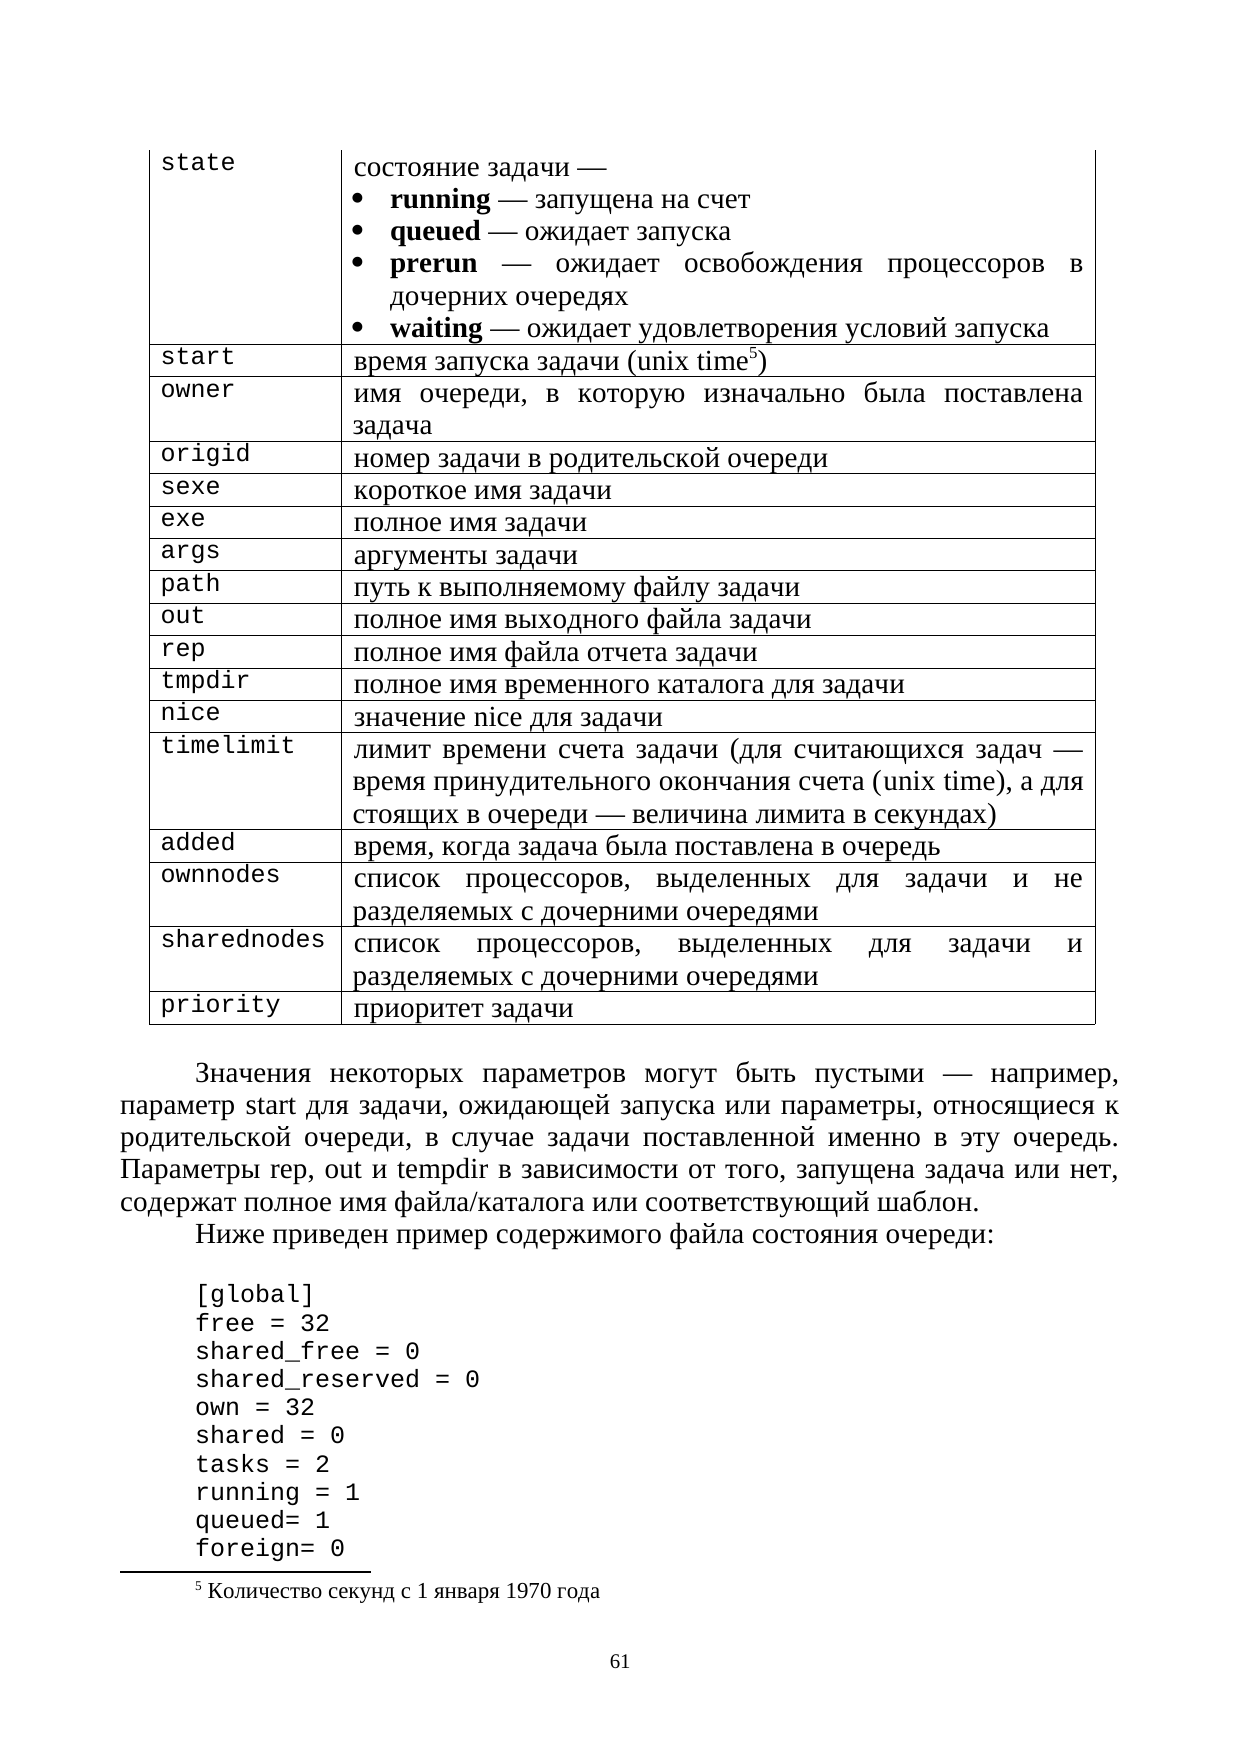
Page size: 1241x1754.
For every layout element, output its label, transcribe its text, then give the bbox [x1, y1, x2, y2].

text shared_free = 0 [120, 1338, 1120, 1367]
text [global] [120, 1282, 1120, 1310]
table_cell полное имя файла отчета задачи [342, 636, 1095, 668]
table_cell путь к выполняемому файлу задачи [342, 571, 1095, 603]
text Ниже приведен пример содержимого файла состояния очереди: [120, 1217, 1120, 1250]
table_cell время запуска задачи (unix time) [342, 345, 1095, 376]
text shared = 0 [120, 1423, 1120, 1451]
table_cell tmpdir [150, 669, 341, 700]
table_cell state [150, 150, 341, 344]
text foreign= 0 [120, 1536, 1120, 1564]
table_cell sexe [150, 474, 341, 506]
table_cell приоритет задачи [342, 992, 1095, 1024]
text tasks = 2 [120, 1451, 1120, 1479]
table_cell имя очереди, в которую изначально была поставлена задача [342, 377, 1095, 441]
table_cell список процессоров, выделенных для задачи и разделяемых с дочерними очередями [342, 927, 1095, 991]
text Значения некоторых параметров могут быть пустыми — например, параметр start для задачи, ожидающей запуска или параметры, относящиеся к родительской очереди, в случае задачи поставленной именно в эту очередь. Параметры rep, out и tempdir в зависимости от того, запущена задача или нет, содержат полное имя файла/каталога или соответствующий шаблон. [120, 1056, 1120, 1217]
table_cell список процессоров, выделенных для задачи и не разделяемых с дочерними очередями [342, 863, 1095, 926]
table_cell out [150, 604, 341, 635]
table_cell exe [150, 507, 341, 538]
table_cell rep [150, 636, 341, 668]
table_cell timelimit [150, 733, 341, 829]
text own = 32 [120, 1395, 1120, 1423]
table_cell owner [150, 377, 341, 441]
table_cell ownnodes [150, 863, 341, 926]
table_cell аргументы задачи [342, 539, 1095, 570]
table_cell полное имя временного каталога для задачи [342, 669, 1095, 700]
table_cell start [150, 345, 341, 376]
table_cell значение nice для задачи [342, 701, 1095, 732]
table_cell номер задачи в родительской очереди [342, 442, 1095, 473]
table_cell path [150, 571, 341, 603]
table_cell состояние задачи — running — запущена на счет queued — ожидает запуска prerun — ожидает освобождения процессоров в дочерних очередях waiting — ожидает удовлетворения условий запуска [342, 150, 1095, 344]
table_cell полное имя выходного файла задачи [342, 604, 1095, 635]
table_cell sharednodes [150, 927, 341, 991]
text queued= 1 [120, 1508, 1120, 1536]
text running = 1 [120, 1479, 1120, 1508]
table_cell время, когда задача была поставлена в очередь [342, 830, 1095, 862]
table_cell priority [150, 992, 341, 1024]
table_cell args [150, 539, 341, 570]
table_cell added [150, 830, 341, 862]
text shared_reserved = 0 [120, 1367, 1120, 1395]
table_cell origid [150, 442, 341, 473]
table_cell лимит времени счета задачи (для считающихся задач — время принудительного окончания счета (unix time), а для стоящих в очереди — величина лимита в секундах) [342, 733, 1095, 829]
table_cell полное имя задачи [342, 507, 1095, 538]
table_cell nice [150, 701, 341, 732]
text free = 32 [120, 1310, 1120, 1338]
table_cell короткое имя задачи [342, 474, 1095, 506]
